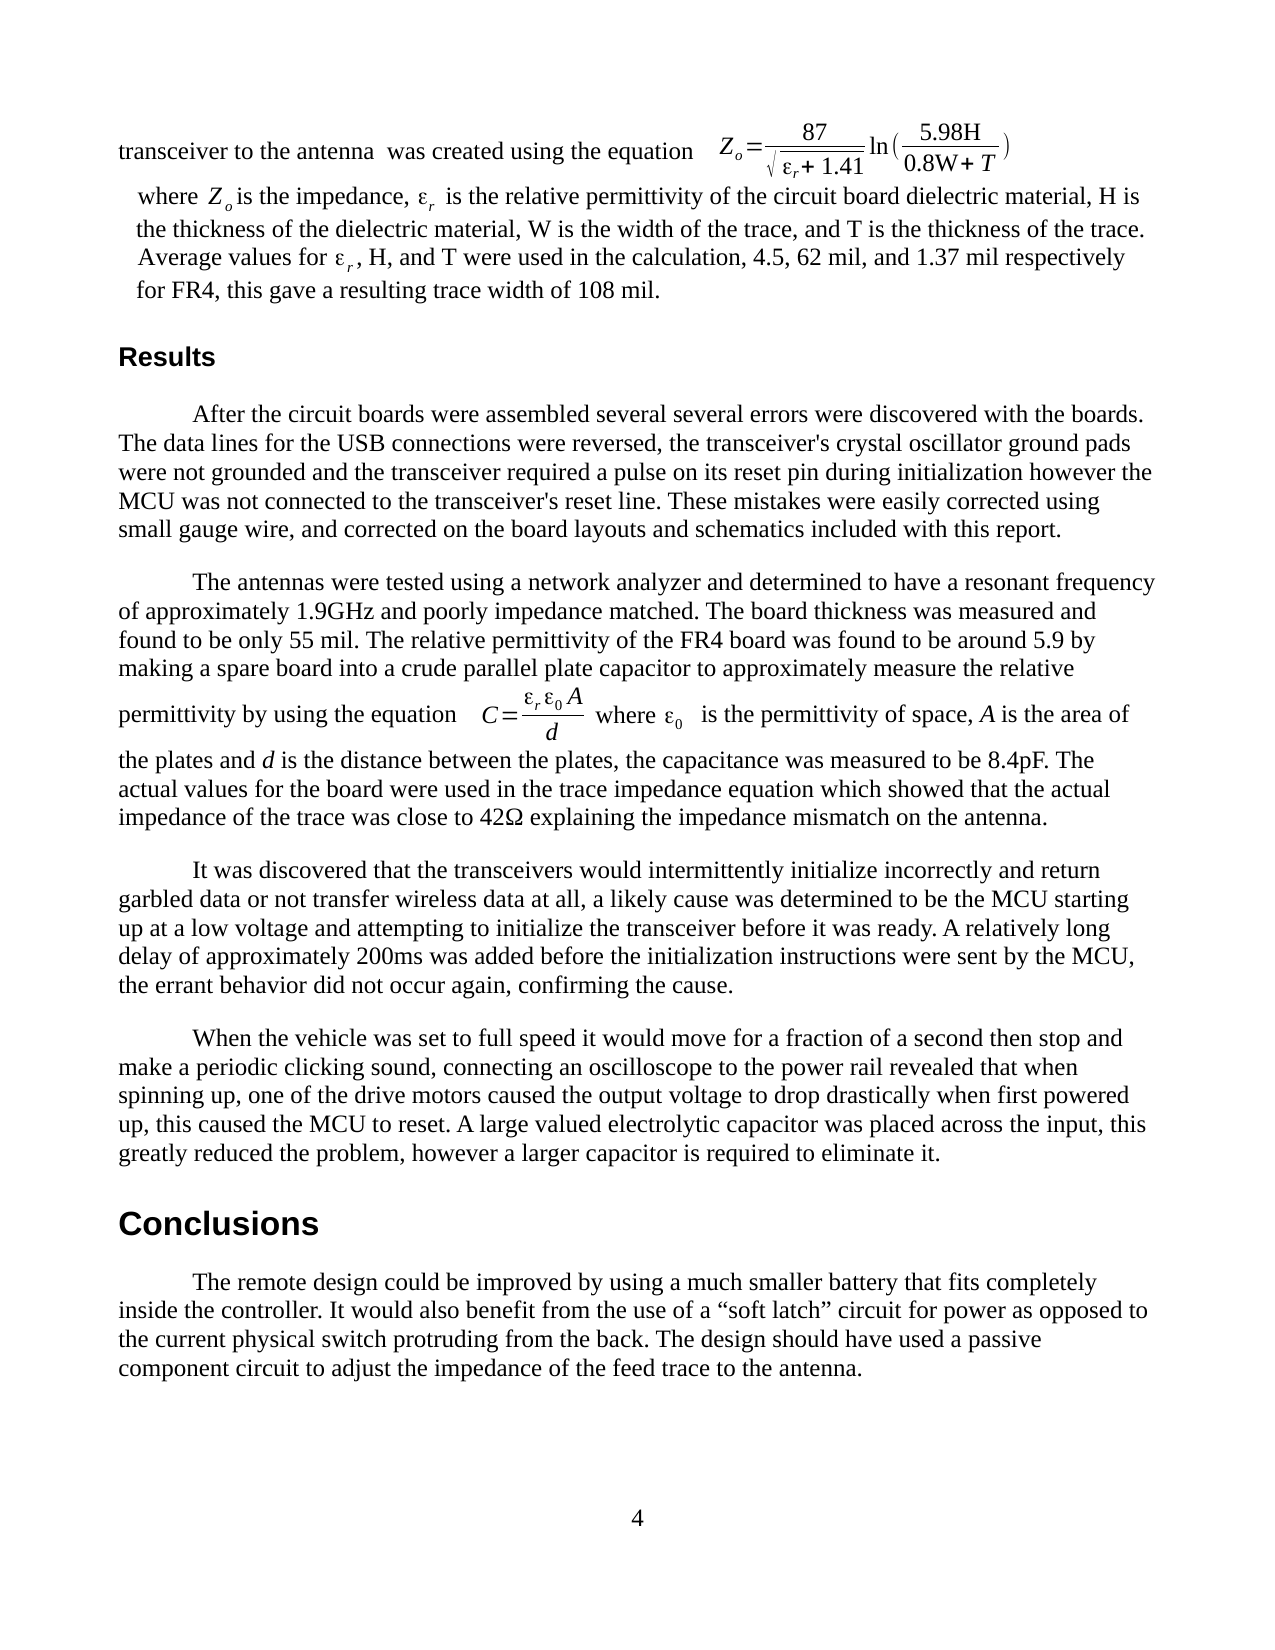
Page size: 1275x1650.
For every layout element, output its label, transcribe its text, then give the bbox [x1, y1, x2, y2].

subtitle Conclusions [118, 1203, 1157, 1242]
text When the vehicle was set to full speed it would move for a fraction of a second then stop and make a periodic clicking sound, connecting an oscilloscope to the power rail revealed that when spinning up, one of the drive motors caused the output voltage to drop drastically when first powered up, this caused the MCU to reset. A large valued electrolytic capacitor was placed across the input, this greatly reduced the problem, however a larger capacitor is required to eliminate it. [118, 1023, 1157, 1167]
text The antennas were tested using a network analyzer and determined to have a resonant frequency of approximately 1.9GHz and poorly impedance matched. The board thickness was measured and found to be only 55 mil. The relative permittivity of the FR4 board was found to be around 5.9 by making a spare board into a crude parallel plate capacitor to approximately measure the relative permittivity by using the equation is the permittivity of space, A is the area of the plates and d is the distance between the plates, the capacitance was measured to be 8.4pF. The actual values for the board were used in the trace impedance equation which showed that the actual impedance of the trace was close to 42Ω explaining the impedance mismatch on the antenna. [118, 567, 1157, 831]
subtitle Results [118, 341, 1157, 373]
text The remote design could be improved by using a much smaller battery that fits completely inside the controller. It would also benefit from the use of a “soft latch” circuit for power as opposed to the current physical switch protruding from the back. The design should have used a passive component circuit to adjust the impedance of the feed trace to the antenna. [118, 1267, 1157, 1382]
text It was discovered that the transceivers would intermittently initialize incorrectly and return garbled data or not transfer wireless data at all, a likely cause was determined to be the MCU starting up at a low voltage and attempting to initialize the transceiver before it was ready. A relatively long delay of approximately 200ms was added before the initialization instructions were sent by the MCU, the errant behavior did not occur again, confirming the cause. [118, 855, 1157, 999]
text Insufficient information was found to design a printed antenna, so a design from Texas Instruments (application note AN043) was used. A controlled 50Ω impedance trace from the transceiver to the antenna was created using the equation [118, 118, 1157, 304]
text After the circuit boards were assembled several several errors were discovered with the boards. The data lines for the USB connections were reversed, the transceiver's crystal oscillator ground pads were not grounded and the transceiver required a pulse on its reset pin during initialization however the MCU was not connected to the transceiver's reset line. These mistakes were easily corrected using small gauge wire, and corrected on the board layouts and schematics included with this report. [118, 397, 1157, 543]
